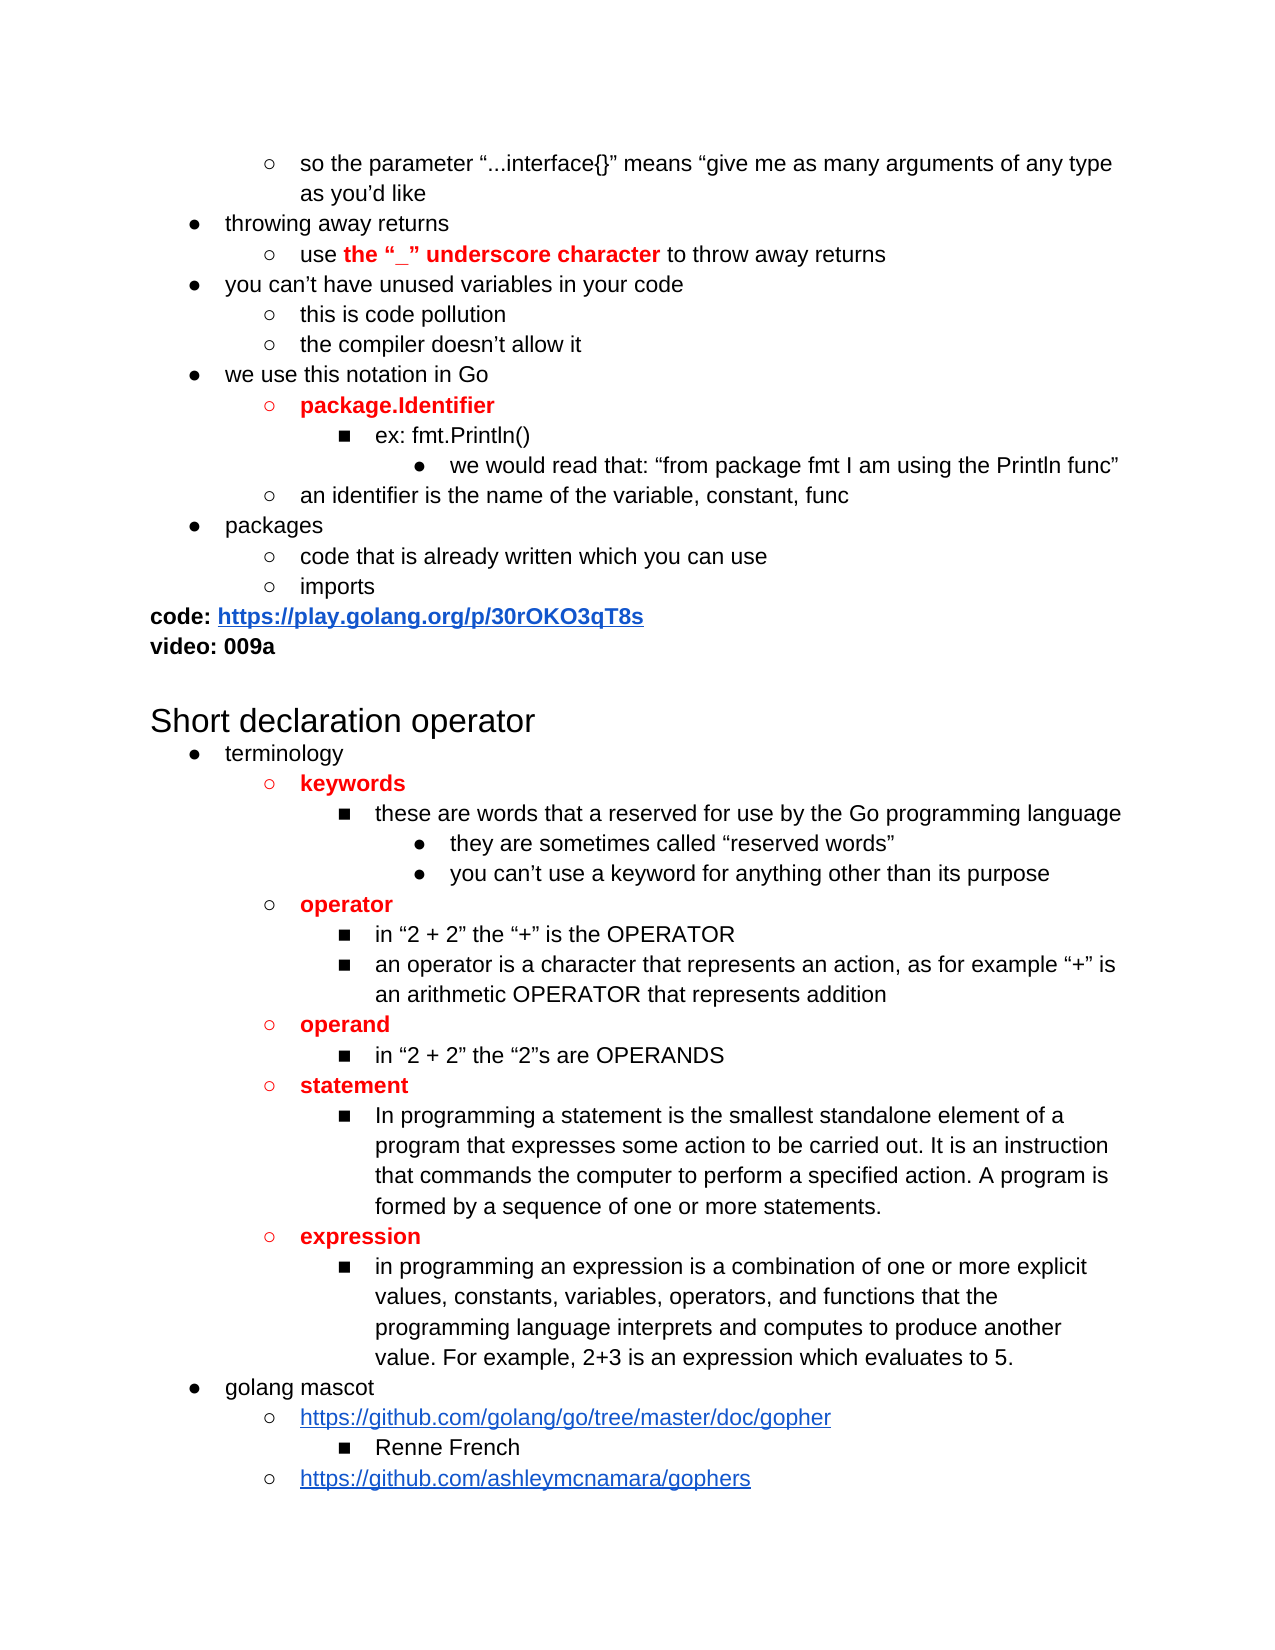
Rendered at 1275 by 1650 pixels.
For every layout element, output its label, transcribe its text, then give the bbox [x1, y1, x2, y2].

list Renne French [337, 1434, 1125, 1461]
list they are sometimes called “reserved words” [412, 830, 1125, 856]
list this is code pollution [262, 301, 1125, 327]
list imports [262, 573, 1125, 599]
list terminology [187, 739, 1125, 766]
list an identifier is the name of the variable, constant, func [262, 482, 1125, 509]
list expression [262, 1223, 1125, 1249]
list https://github.com/golang/go/tree/master/doc/gopher [262, 1404, 1125, 1430]
list in programming an expression is a combination of one or more explicit values, constants, variables, operators, and functions that the programming language interprets and computes to produce another value. For example, 2+3 is an expression which evaluates to 5. [337, 1253, 1125, 1370]
list operator [262, 891, 1125, 917]
list statement [262, 1072, 1125, 1098]
subtitle Short declaration operator [150, 701, 1125, 739]
text code: https://play.golang.org/p/30rOKO3qT8s [150, 603, 1125, 629]
text video: 009a [150, 633, 1125, 660]
list the compiler doesn’t allow it [262, 331, 1125, 358]
list use the “_” underscore character to throw away returns [262, 241, 1125, 267]
list code that is already written which you can use [262, 543, 1125, 569]
list you can’t use a keyword for anything other than its purpose [412, 860, 1125, 887]
list in “2 + 2” the “+” is the OPERATOR [337, 921, 1125, 947]
list package.Identifier [262, 392, 1125, 418]
list throwing away returns [187, 210, 1125, 237]
list In programming a statement is the smallest standalone element of a program that expresses some action to be carried out. It is an instruction that commands the computer to perform a specified action. A program is formed by a sequence of one or more statements. [337, 1102, 1125, 1219]
list so the parameter “...interface{}” means “give me as many arguments of any type as you’d like [262, 150, 1125, 207]
list packages [187, 512, 1125, 539]
list https://github.com/ashleymcnamara/gophers [262, 1464, 1125, 1491]
list operand [262, 1011, 1125, 1038]
list we would read that: “from package fmt I am using the Println func” [412, 452, 1125, 478]
list ex: fmt.Println() [337, 422, 1125, 448]
list an operator is a character that represents an action, as for example “+” is an arithmetic OPERATOR that represents addition [337, 951, 1125, 1007]
list you can’t have unused variables in your code [187, 271, 1125, 297]
list golang mascot [187, 1374, 1125, 1400]
list we use this notation in Go [187, 361, 1125, 388]
list keywords [262, 770, 1125, 796]
list these are words that a reserved for use by the Go programming language [337, 800, 1125, 826]
list in “2 + 2” the “2”s are OPERANDS [337, 1042, 1125, 1068]
